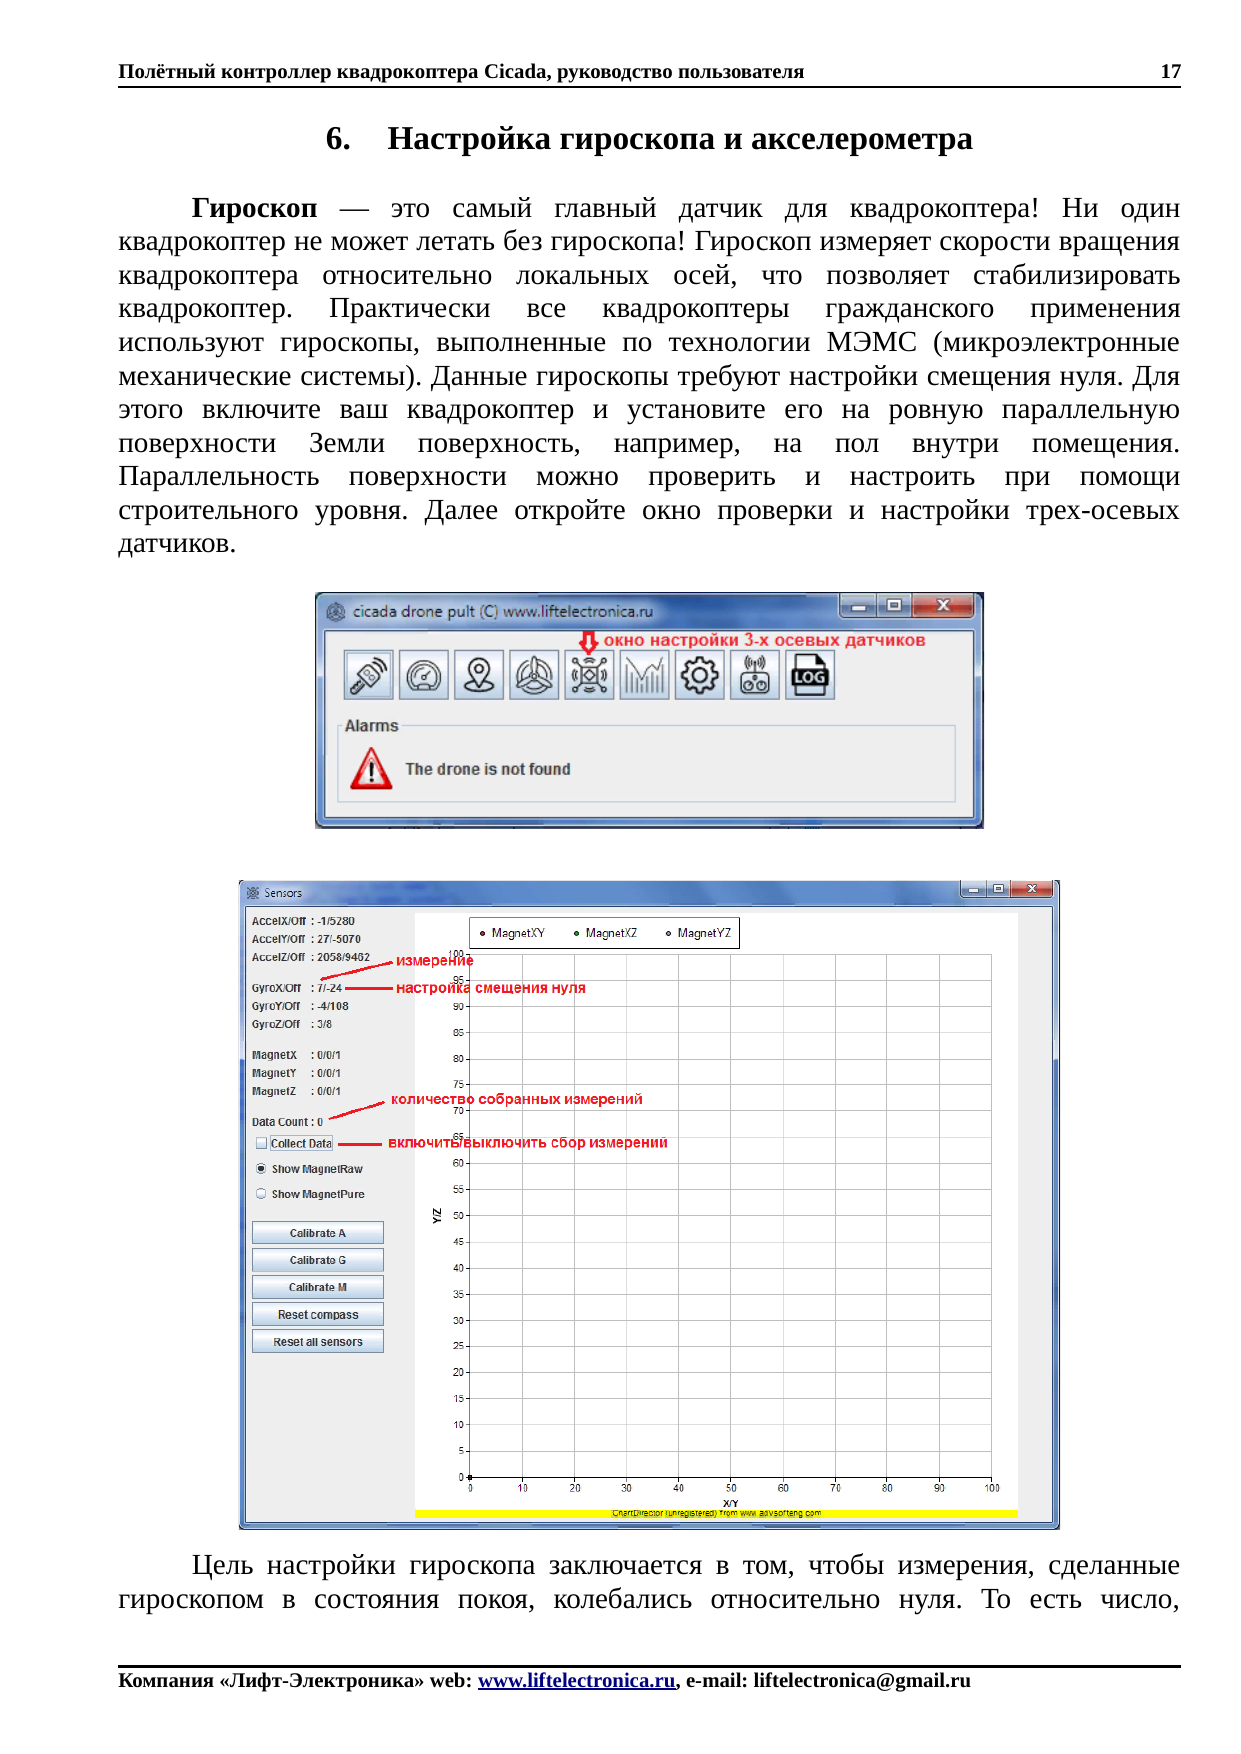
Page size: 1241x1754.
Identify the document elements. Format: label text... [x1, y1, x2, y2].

subtitle Настройка гироскопа и акселерометра [118, 118, 1181, 156]
picture [238, 880, 1061, 1530]
text Гироскоп — это самый главный датчик для квадрокоптера! Ни один квадрокоптер не может летать без гироскопа! Гироскоп измеряет скорости вращения квадрокоптера относительно локальных осей, что позволяет стабилизировать квадрокоптер. Практически все квадрокоптеры гражданского применения используют гироскопы, выполненные по технологии МЭМС (микроэлектронные механические системы). Данные гироскопы требуют настройки смещения нуля. Для этого включите ваш квадрокоптер и установите его на ровную параллельную поверхности Земли поверхность, например, на пол внутри помещения. Параллельность поверхности можно проверить и настроить при помощи строительного уровня. Далее откройте окно проверки и настройки трех-осевых датчиков. [118, 190, 1181, 559]
picture [315, 592, 985, 829]
text Цель настройки гироскопа заключается в том, чтобы измерения, сделанные гироскопом в состояния покоя, колебались относительно нуля. То есть число, [118, 880, 1181, 1614]
